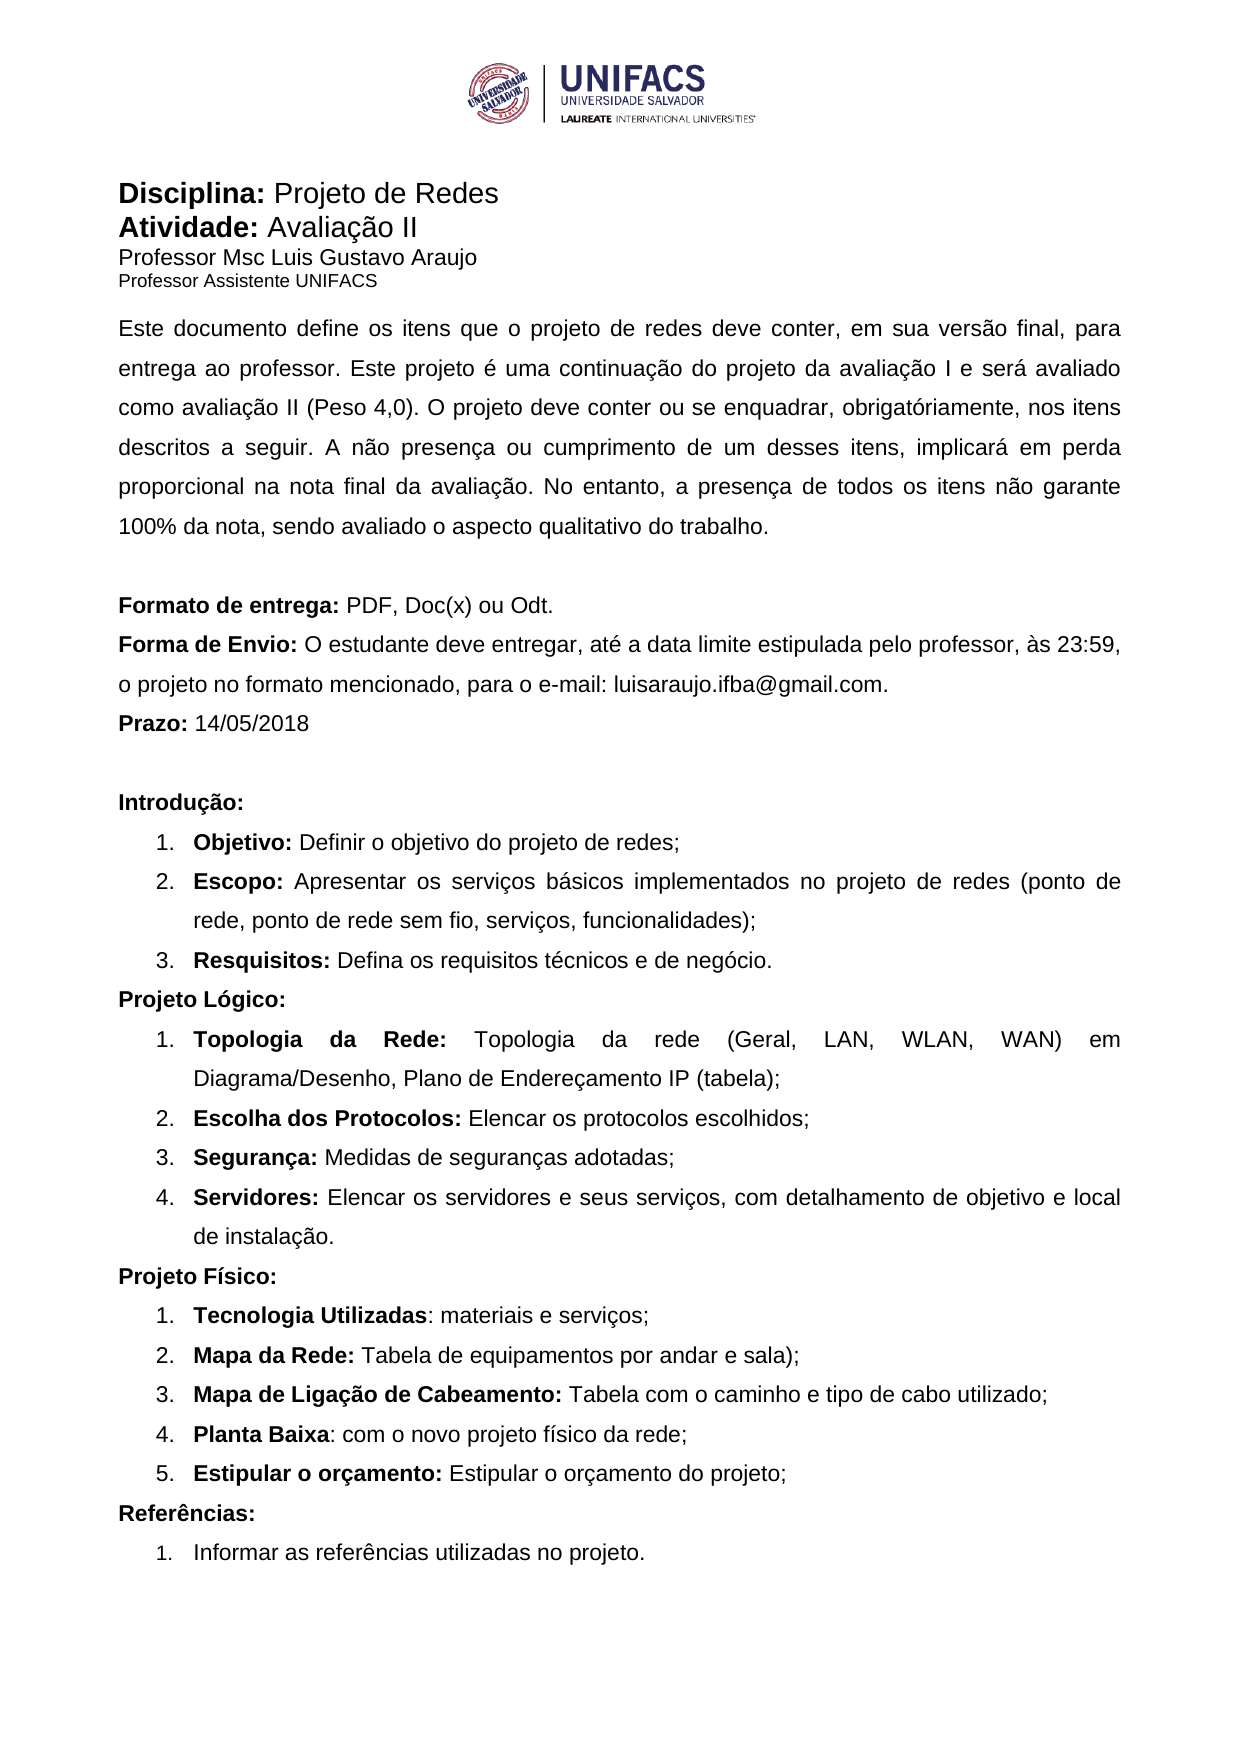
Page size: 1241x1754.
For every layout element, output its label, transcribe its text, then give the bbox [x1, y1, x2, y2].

list Estipular o orçamento: Estipular o orçamento do projeto; [156, 1460, 1122, 1487]
text Prazo: 14/05/2018 [118, 710, 1122, 736]
list Objetivo: Definir o objetivo do projeto de redes; [156, 828, 1122, 855]
text Formato de entrega: PDF, Doc(x) ou Odt. [118, 592, 1122, 618]
text Projeto Lógico: [118, 986, 1122, 1013]
text Projeto Físico: [118, 1263, 1122, 1289]
text Introdução: [118, 789, 1122, 815]
list Resquisitos: Defina os requisitos técnicos e de negócio. [156, 947, 1122, 973]
text Disciplina: Projeto de Redes [118, 176, 1122, 210]
list Informar as referências utilizadas no projeto. [156, 1539, 1122, 1566]
list Escolha dos Protocolos: Elencar os protocolos escolhidos; [156, 1105, 1122, 1131]
text Referências: [118, 1500, 1122, 1526]
list Servidores: Elencar os servidores e seus serviços, com detalhamento de objetivo e local de instalação. [156, 1184, 1122, 1250]
text Professor Msc Luis Gustavo Araujo Professor Assistente UNIFACS [118, 243, 1122, 291]
text Este documento define os itens que o projeto de redes deve conter, em sua versão final, para entrega ao professor. Este projeto é uma continuação do projeto da avaliação I e será avaliado como avaliação II (Peso 4,0). O projeto deve conter ou se enquadrar, obrigatóriamente, nos itens descritos a seguir. A não presença ou cumprimento de um desses itens, implicará em perda proporcional na nota final da avaliação. No entanto, a presença de todos os itens não garante 100% da nota, sendo avaliado o aspecto qualitativo do trabalho. [118, 315, 1122, 539]
text Atividade: Avaliação II [118, 210, 1122, 243]
list Topologia da Rede: Topologia da rede (Geral, LAN, WLAN, WAN) em Diagrama/Desenho, Plano de Endereçamento IP (tabela); [156, 1026, 1122, 1092]
list Mapa da Rede: Tabela de equipamentos por andar e sala); [156, 1342, 1122, 1368]
list Tecnologia Utilizadas: materiais e serviços; [156, 1302, 1122, 1329]
picture [463, 20, 759, 168]
text Forma de Envio: O estudante deve entregar, até a data limite estipulada pelo professor, às 23:59, o projeto no formato mencionado, para o e-mail: luisaraujo.ifba@gmail.com. [118, 631, 1122, 697]
list Escopo: Apresentar os serviços básicos implementados no projeto de redes (ponto de rede, ponto de rede sem fio, serviços, funcionalidades); [156, 868, 1122, 934]
list Segurança: Medidas de seguranças adotadas; [156, 1144, 1122, 1171]
list Mapa de Ligação de Cabeamento: Tabela com o caminho e tipo de cabo utilizado; [156, 1381, 1122, 1408]
list Planta Baixa: com o novo projeto físico da rede; [156, 1421, 1122, 1447]
